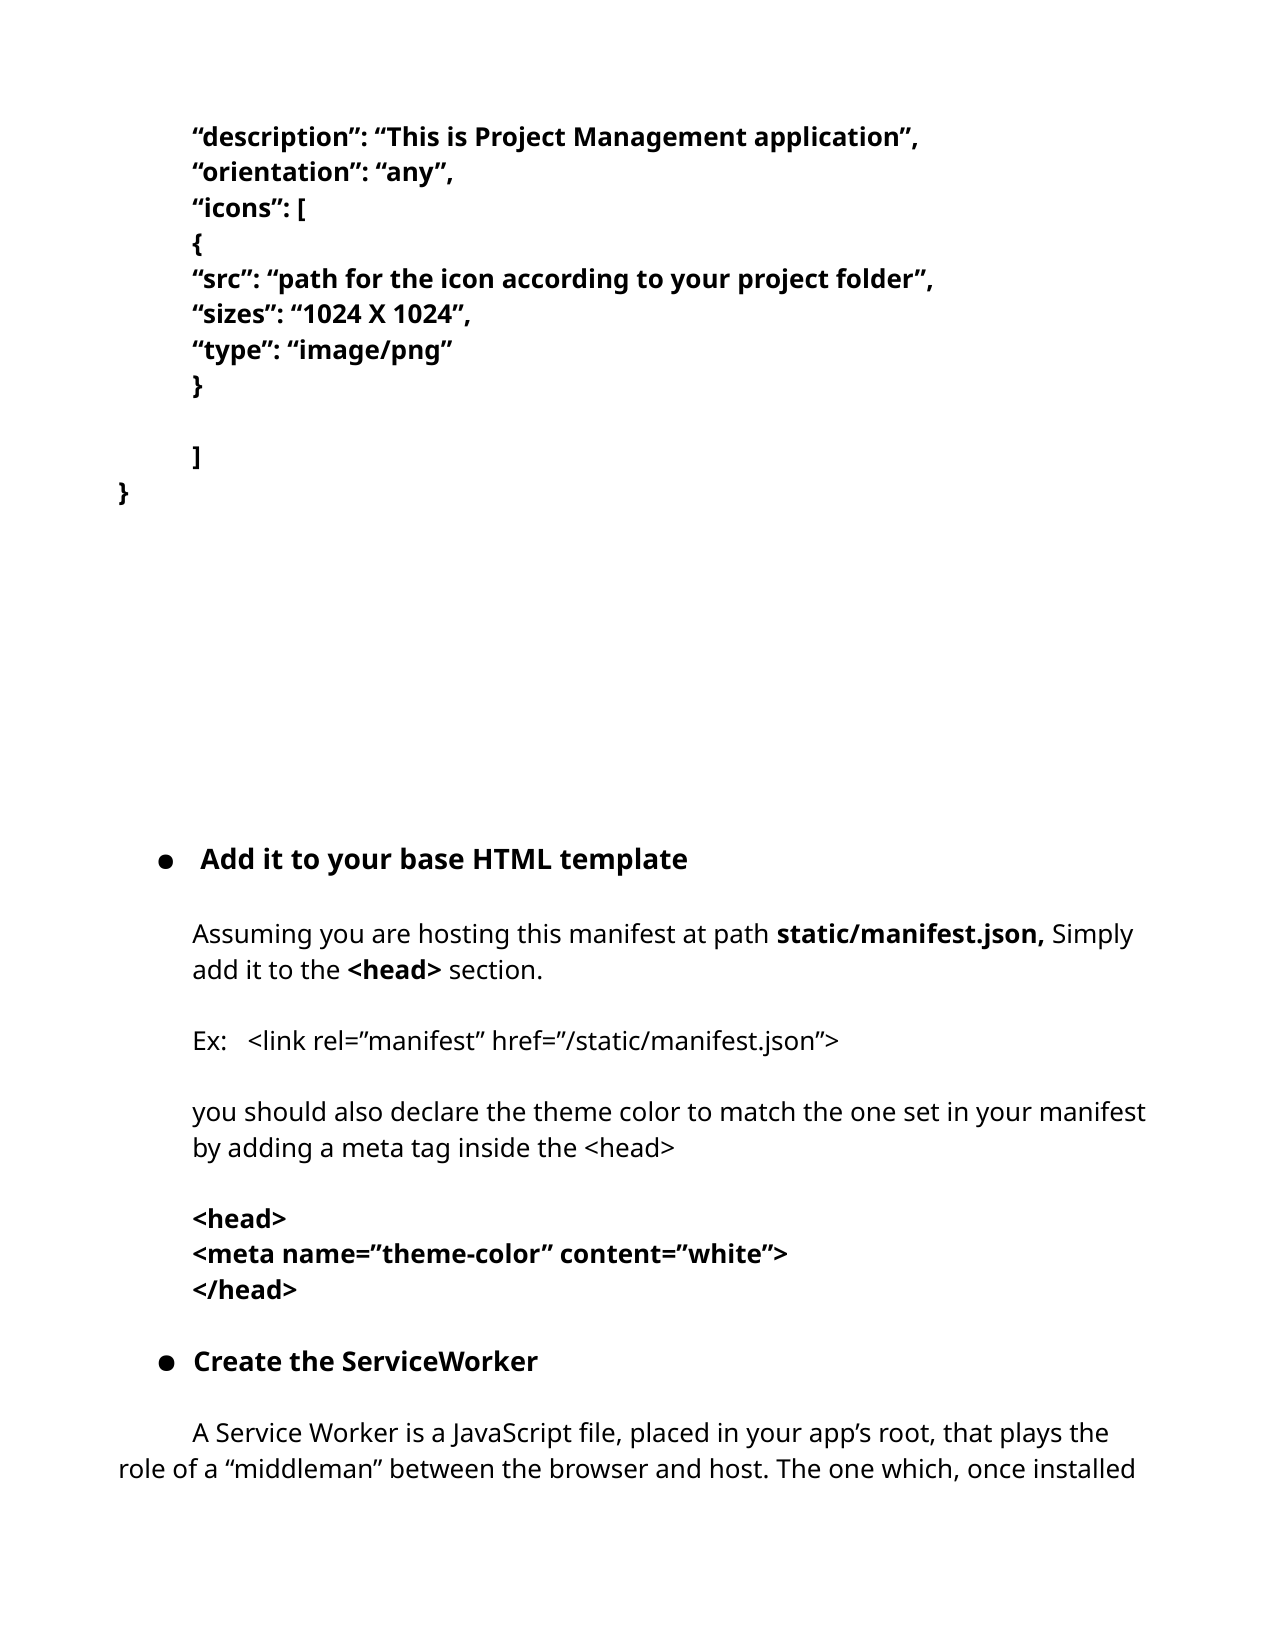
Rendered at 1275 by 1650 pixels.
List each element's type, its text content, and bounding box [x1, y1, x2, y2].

text “type”: “image/png” [192, 331, 1157, 367]
text <meta name=”theme-color” content=”white”> [118, 1236, 1157, 1271]
text } [192, 367, 1157, 402]
text “sizes”: “1024 X 1024”, [192, 296, 1157, 331]
text } [118, 473, 1157, 509]
text ] [192, 438, 1157, 473]
text you should also declare the theme color to match the one set in your manifest by adding a meta tag inside the <head> [192, 1094, 1157, 1165]
text Ex: <link rel=”manifest” href=”/static/manifest.json”> [192, 1023, 1157, 1058]
text <head> [118, 1200, 1157, 1236]
text A Service Worker is a JavaScript file, placed in your app’s root, that plays the role of a “middleman” between the browser and host. The one which, once installed [118, 1415, 1157, 1486]
text “orientation”: “any”, [192, 154, 1157, 189]
list Add it to your base HTML template [156, 839, 1157, 878]
text “description”: “This is Project Management application”, [192, 118, 1157, 154]
text </head> [118, 1271, 1157, 1307]
text “src”: “path for the icon according to your project folder”, [192, 260, 1157, 296]
text Assuming you are hosting this manifest at path static/manifest.json, Simply add it to the <head> section. [192, 916, 1157, 987]
text { [192, 225, 1157, 260]
list Create the ServiceWorker [156, 1342, 1157, 1379]
text “icons”: [ [192, 189, 1157, 225]
